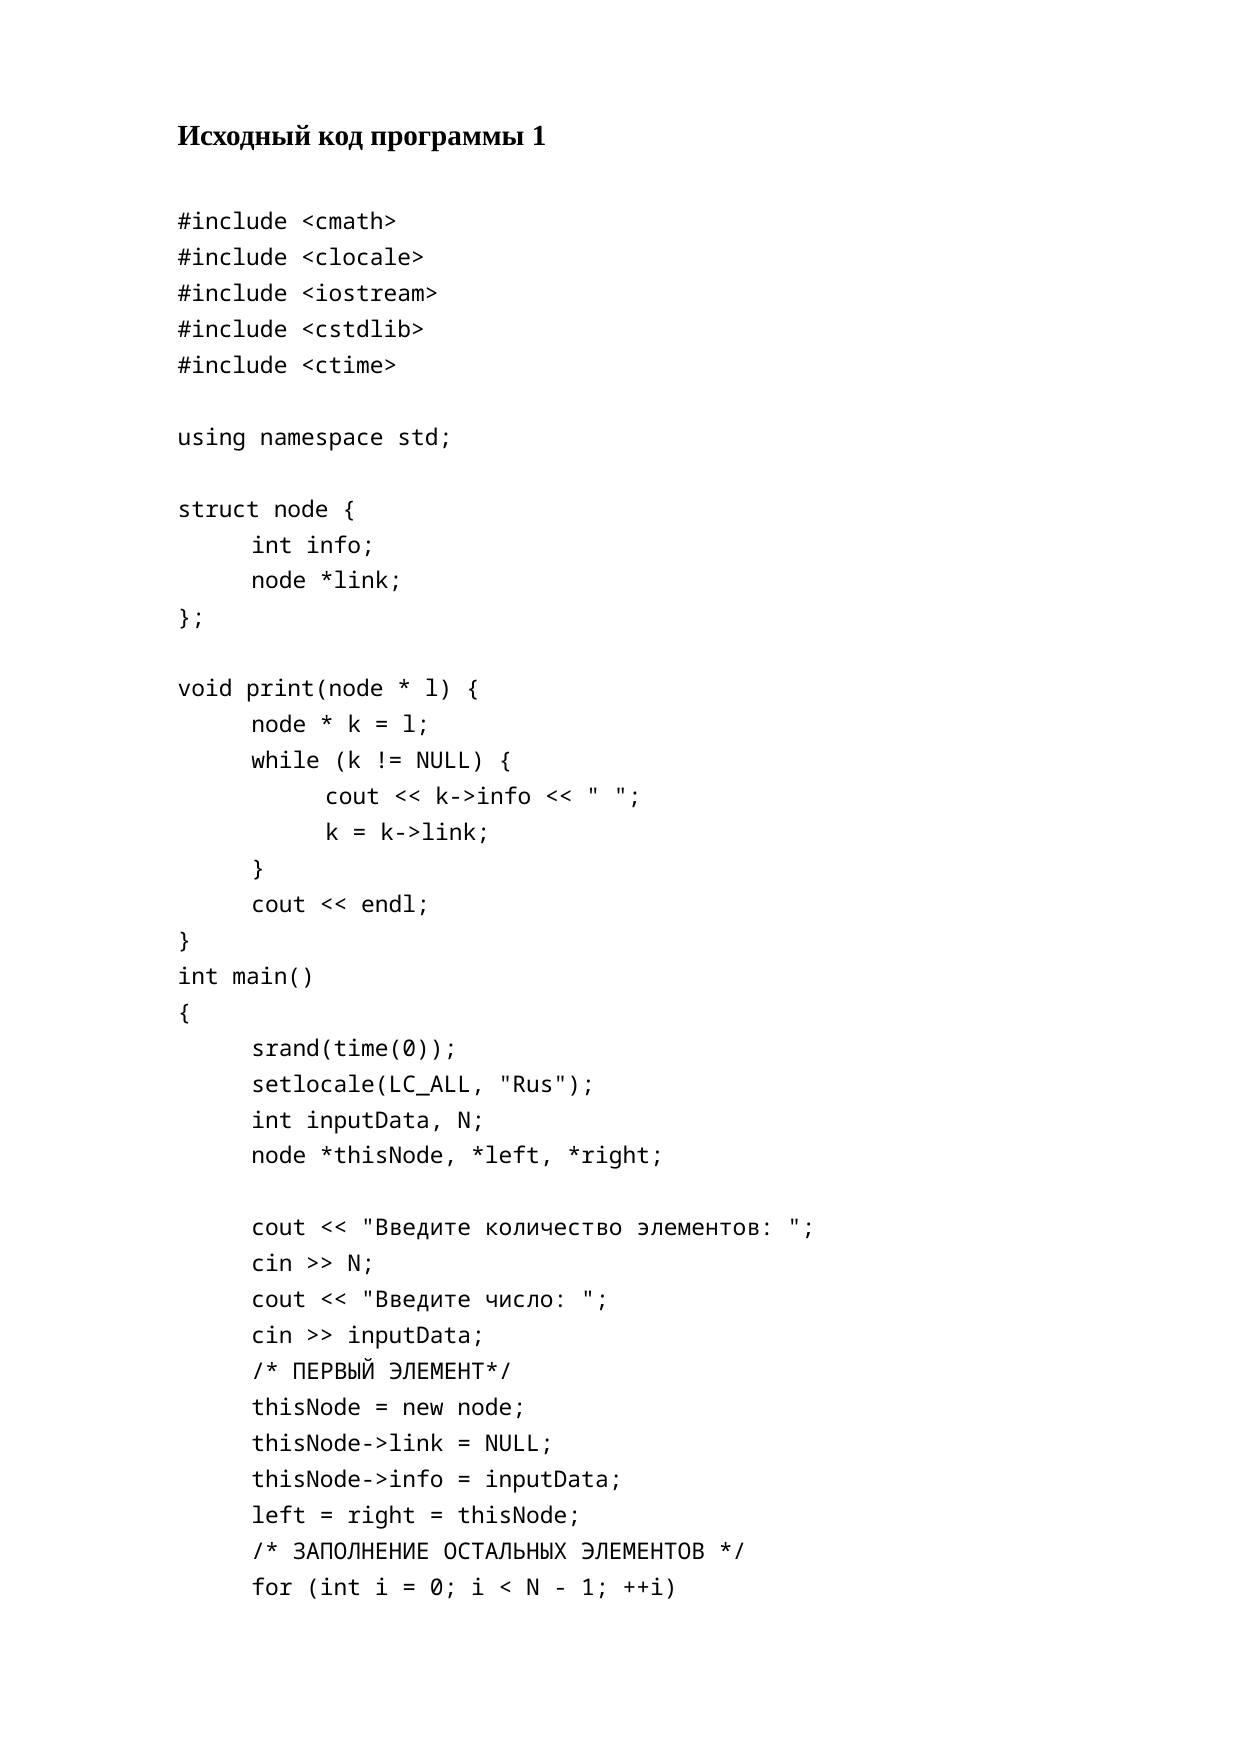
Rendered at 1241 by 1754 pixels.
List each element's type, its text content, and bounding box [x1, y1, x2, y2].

text while (k != NULL) { [177, 744, 1152, 775]
text cin >> inputData; [177, 1319, 1152, 1350]
text cout << endl; [177, 888, 1152, 919]
text setlocale(LC_ALL, "Rus"); [177, 1068, 1152, 1099]
text #include <cmath> [177, 205, 1152, 236]
text } [177, 852, 1152, 883]
text node * k = l; [177, 708, 1152, 739]
text Исходный код программы 1 [177, 118, 1152, 152]
text #include <clocale> [177, 241, 1152, 272]
text #include <iostream> [177, 277, 1152, 308]
text /* ПЕРВЫЙ ЭЛЕМЕНТ*/ [177, 1355, 1152, 1386]
text { [177, 996, 1152, 1027]
text int main() [177, 960, 1152, 991]
text thisNode->info = inputData; [177, 1463, 1152, 1494]
text k = k->link; [177, 816, 1152, 847]
text cout << k->info << " "; [177, 780, 1152, 811]
text } [177, 924, 1152, 955]
text /* ЗАПОЛНЕНИЕ ОСТАЛЬНЫХ ЭЛЕМЕНТОВ */ [177, 1535, 1152, 1566]
text cin >> N; [177, 1247, 1152, 1278]
text left = right = thisNode; [177, 1499, 1152, 1530]
text cout << "Введите число: "; [177, 1283, 1152, 1314]
text srand(time(0)); [177, 1032, 1152, 1063]
text thisNode->link = NULL; [177, 1427, 1152, 1458]
text thisNode = new node; [177, 1391, 1152, 1422]
text for (int i = 0; i < N - 1; ++i) [177, 1571, 1152, 1602]
text struct node { [177, 493, 1152, 524]
text void print(node * l) { [177, 672, 1152, 703]
text int inputData, N; [177, 1103, 1152, 1135]
text #include <ctime> [177, 349, 1152, 380]
text #include <cstdlib> [177, 313, 1152, 344]
text node *thisNode, *left, *right; [177, 1139, 1152, 1171]
text using namespace std; [177, 421, 1152, 452]
text node *link; [177, 564, 1152, 596]
text int info; [177, 528, 1152, 560]
text }; [177, 600, 1152, 632]
text cout << "Введите количество элементов: "; [177, 1211, 1152, 1243]
